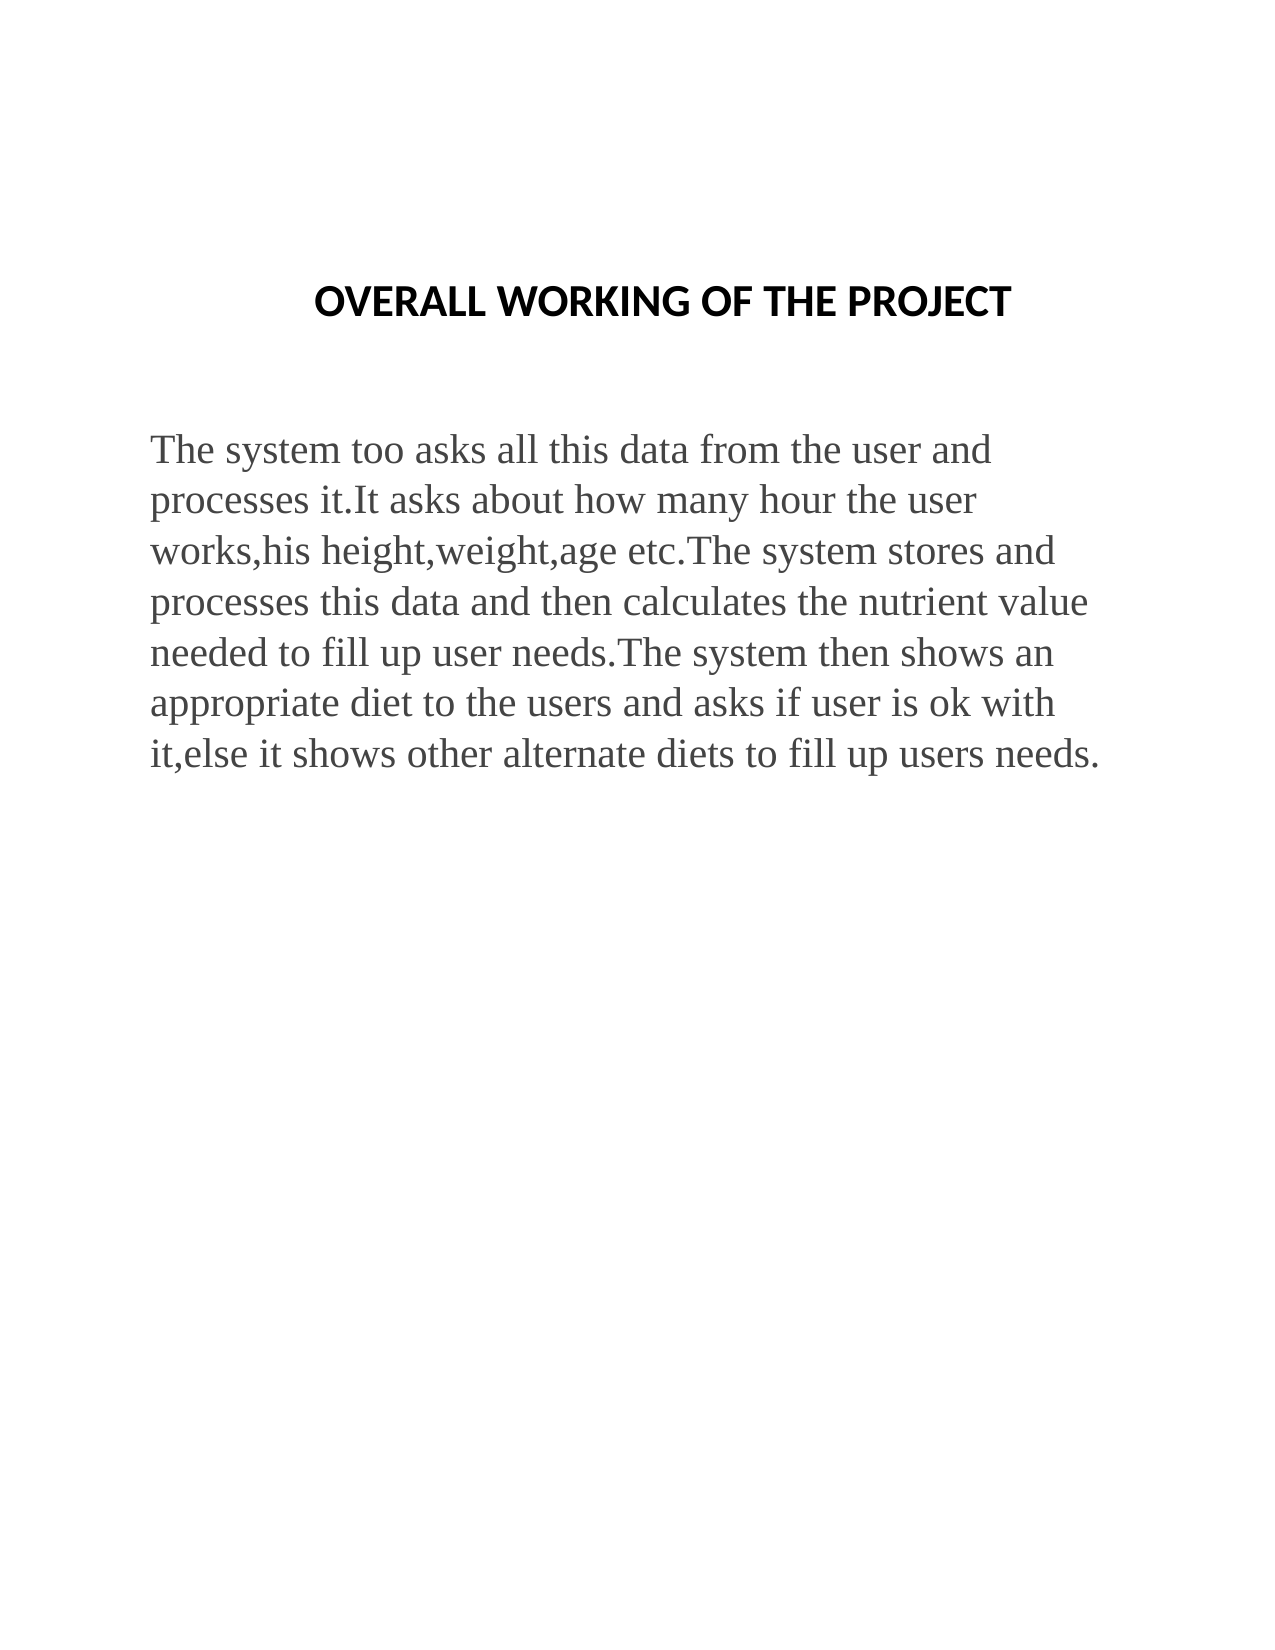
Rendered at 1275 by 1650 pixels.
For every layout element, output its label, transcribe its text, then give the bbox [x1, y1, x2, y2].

text OVERALL WORKING OF THE PROJECT [150, 272, 1125, 328]
text The system too asks all this data from the user and processes it.It asks about how many hour the user works,his height,weight,age etc.The system stores and processes this data and then calculates the nutrient value needed to fill up user needs.The system then shows an appropriate diet to the users and asks if user is ok with it,else it shows other alternate diets to fill up users needs. [150, 424, 1125, 776]
